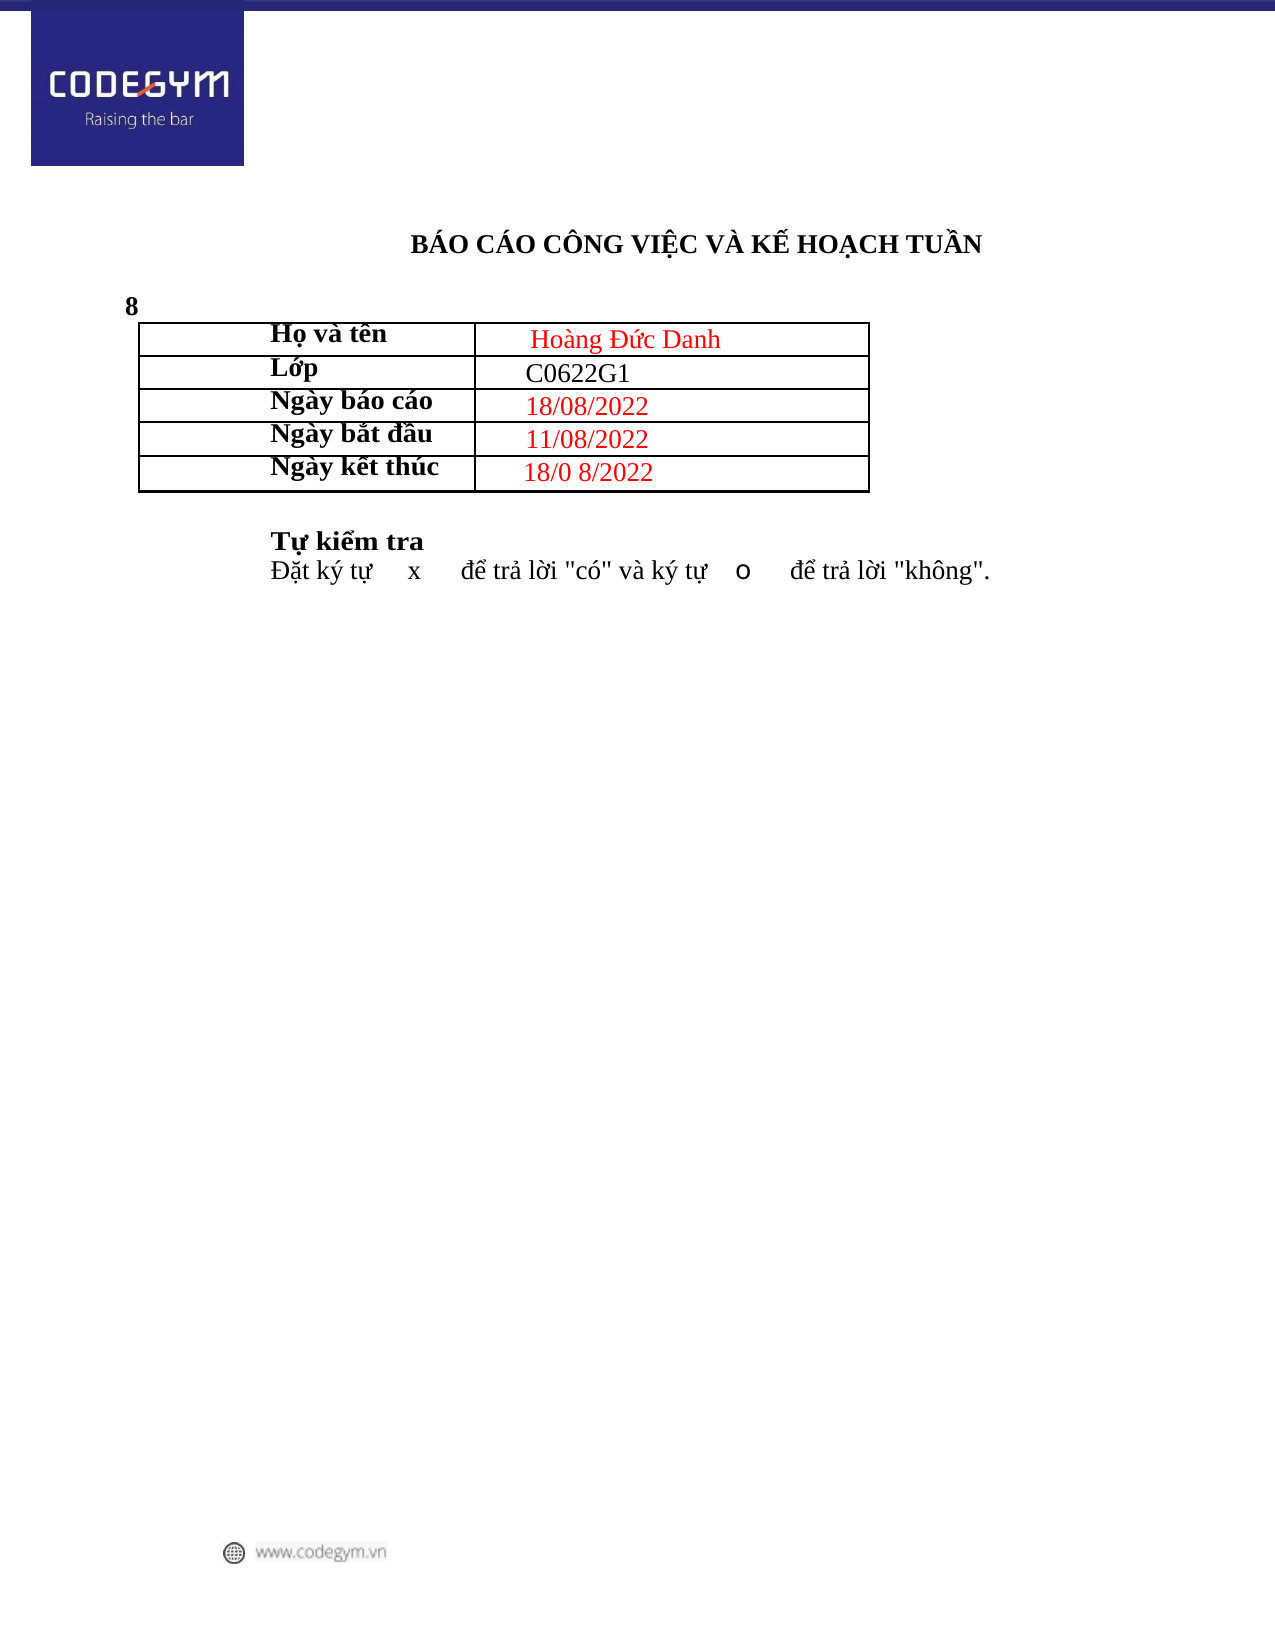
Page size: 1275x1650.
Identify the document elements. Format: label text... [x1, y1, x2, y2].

picture [0, 0, 1275, 166]
table_cell Lớp [140, 357, 474, 388]
text BÁO CÁO CÔNG VIỆC VÀ KẾ HOẠCH TUẦN [266, 228, 1127, 259]
table_cell Ngày kết thúc [140, 457, 474, 490]
table_cell Ngày bắt đầu [140, 423, 474, 454]
text Tự kiểm tra [270, 524, 1131, 556]
table_cell 11/08/2022 [476, 423, 868, 454]
table_cell C0622G1 [476, 357, 868, 388]
table_header Họ và tên [140, 324, 474, 355]
text Đặt ký tự x để trả lời "có" và ký tự o để trả lời "không". [270, 556, 1131, 585]
table_cell 18/0 8/2022 [476, 457, 868, 490]
table_header Hoàng Đức Danh [476, 324, 868, 355]
picture [223, 1535, 1246, 1636]
table_cell Ngày báo cáo [140, 390, 474, 421]
table_cell 18/08/2022 [476, 390, 868, 421]
text 8 [125, 290, 1131, 322]
